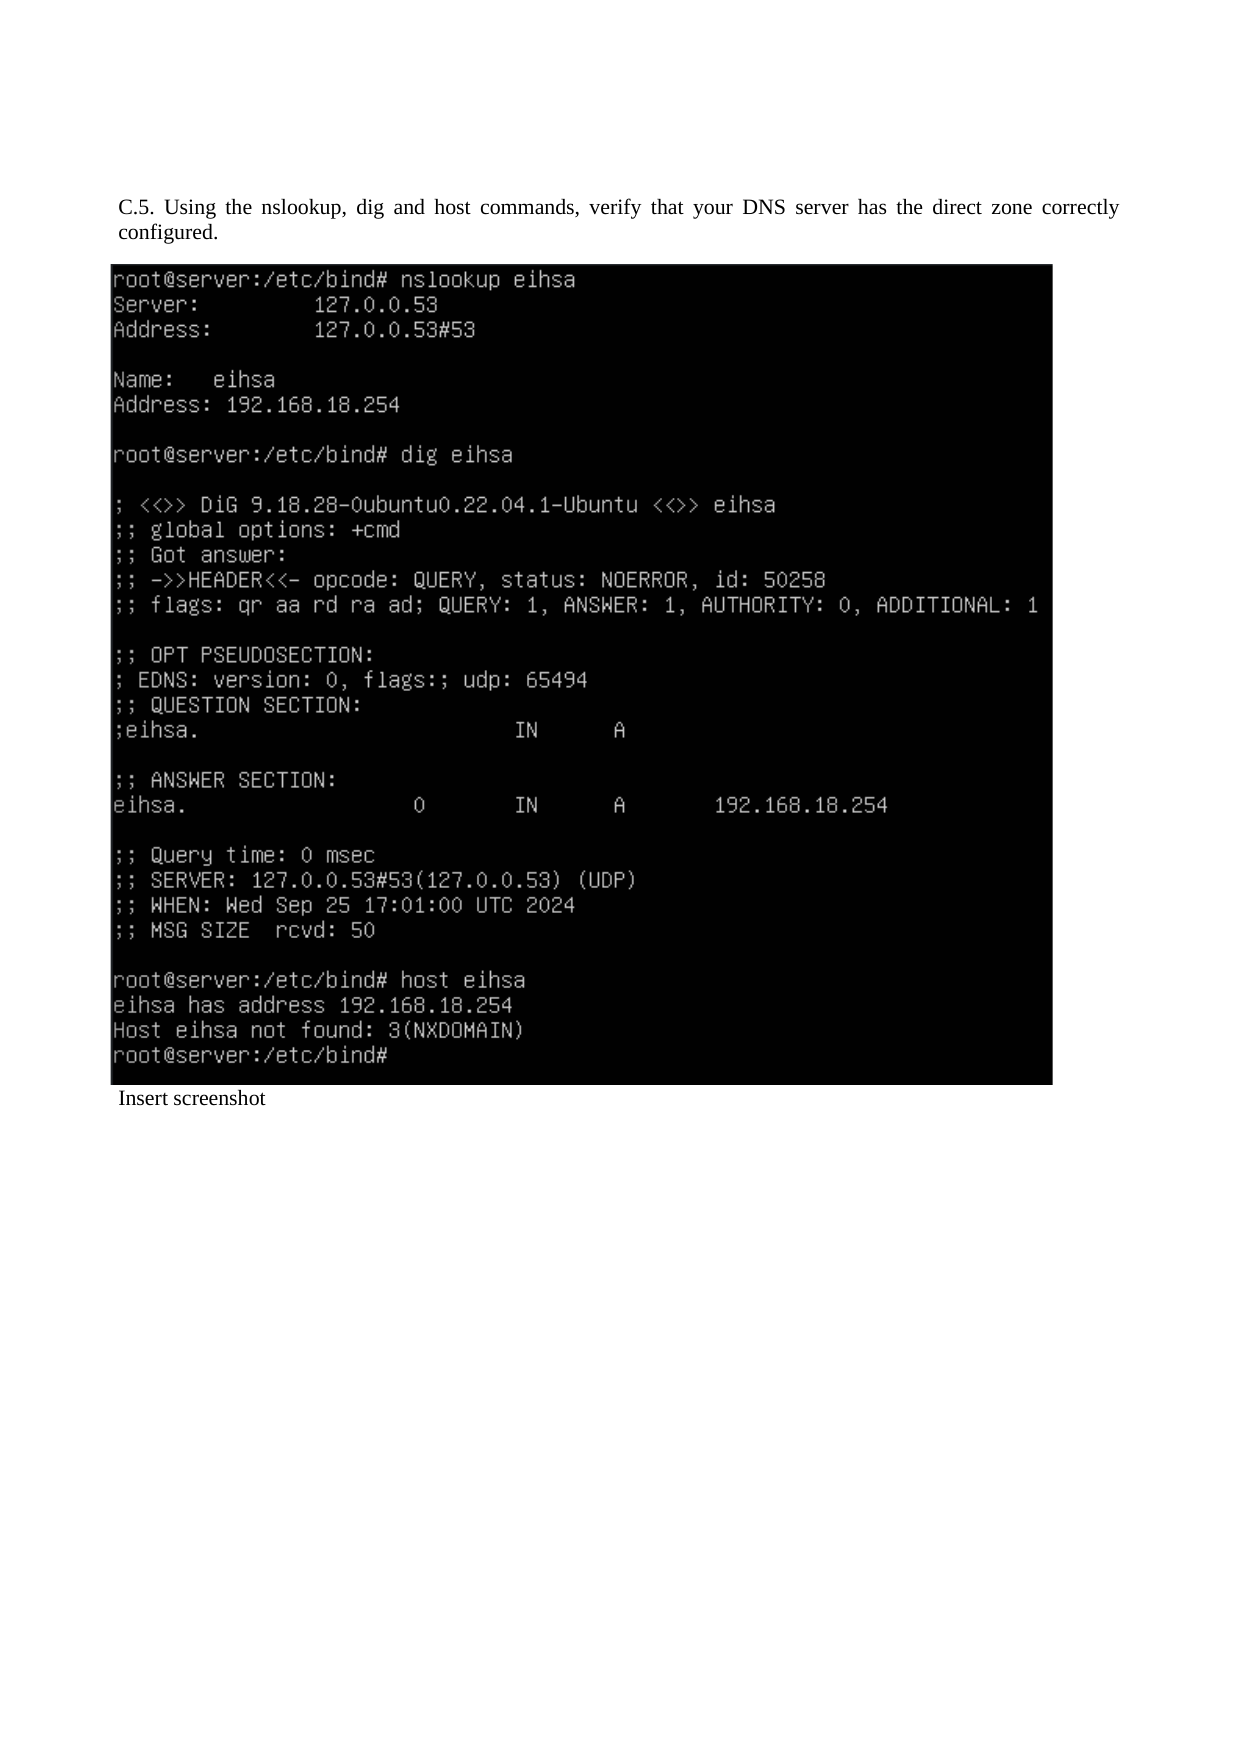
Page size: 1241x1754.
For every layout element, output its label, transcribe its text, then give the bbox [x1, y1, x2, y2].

picture [110, 264, 1053, 1085]
text Insert screenshot [118, 244, 1122, 1110]
text C.5. Using the nslookup, dig and host commands, verify that your DNS server has the direct zone correctly configured. [118, 194, 1122, 244]
